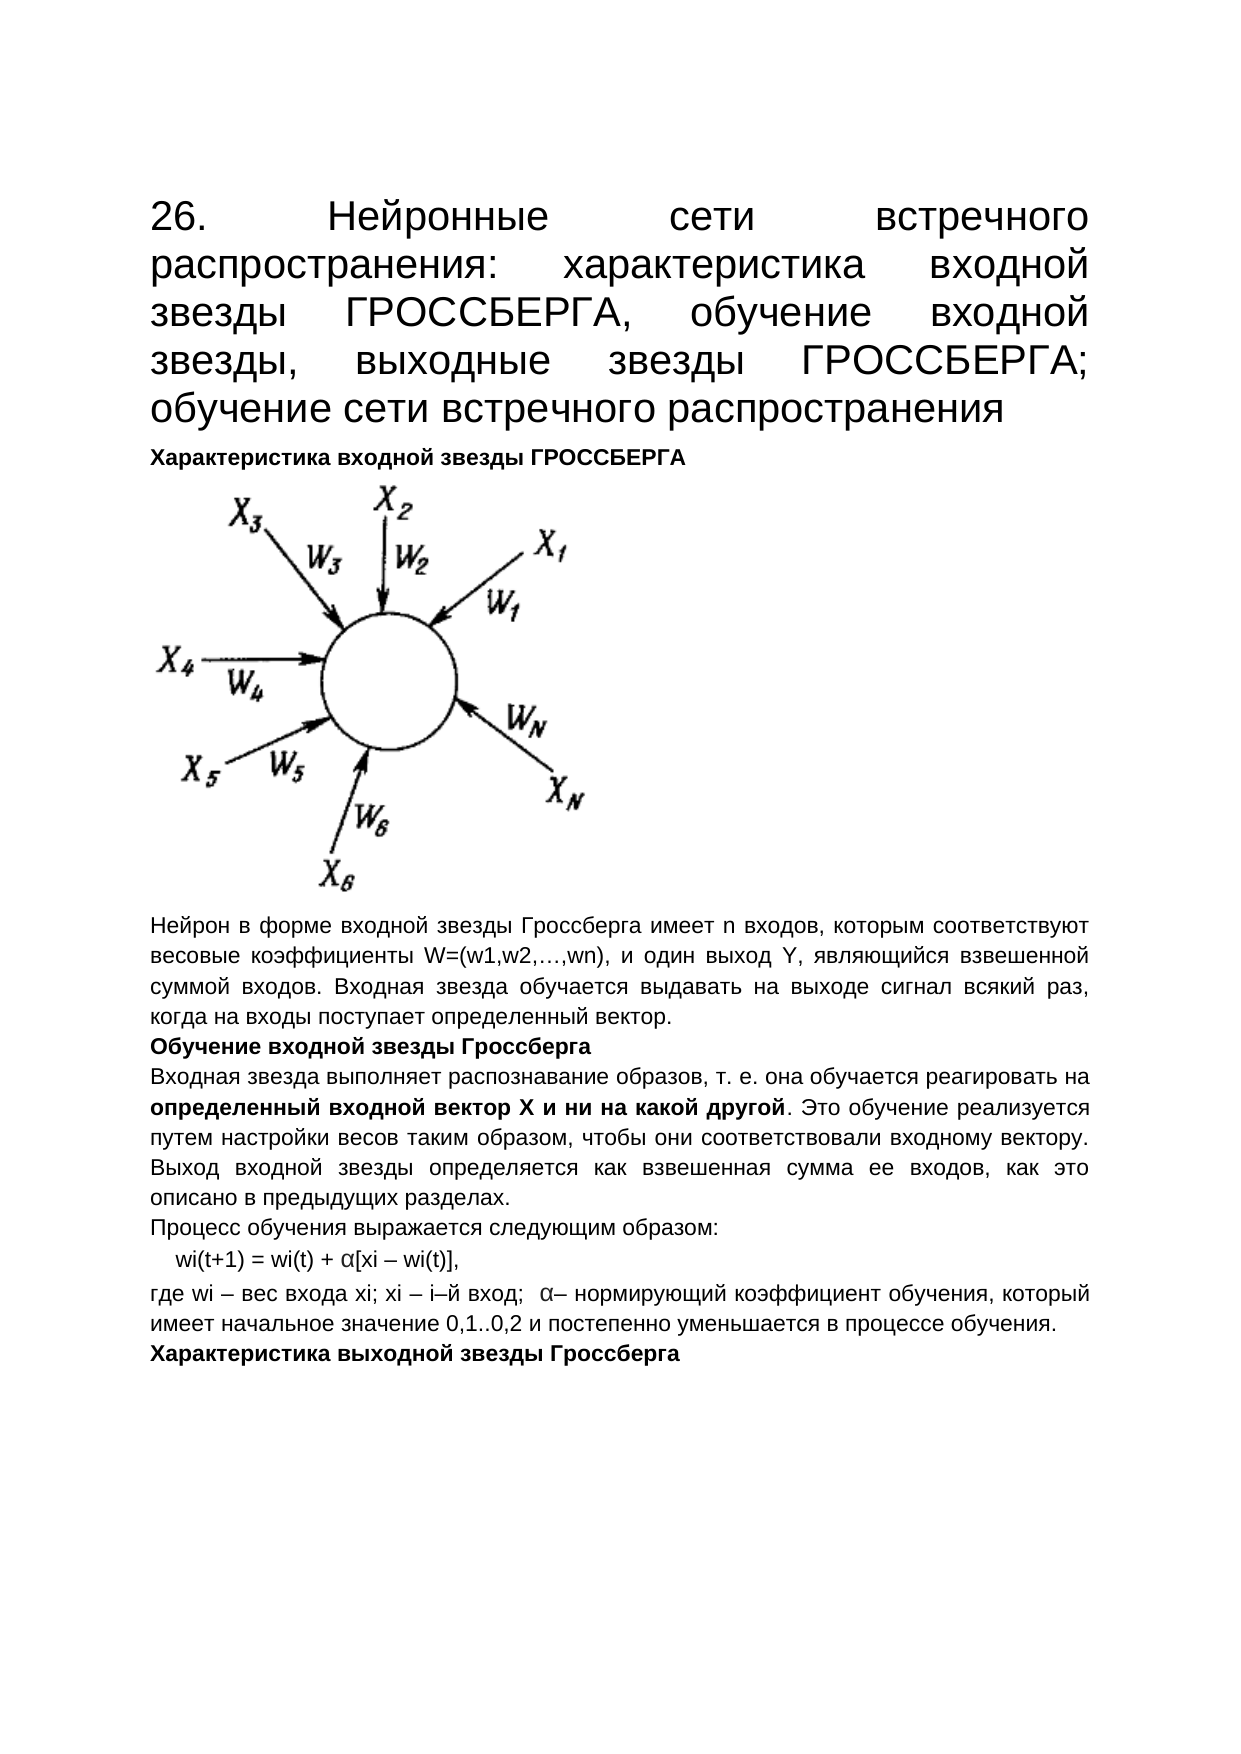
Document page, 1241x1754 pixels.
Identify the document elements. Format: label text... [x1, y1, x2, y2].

text Процесс обучения выражается следующим образом: [150, 1214, 1090, 1241]
text где wi – вес входа хi; хi – i–й вход; α– нормирующий коэффициент обучения, который имеет начальное значение 0,1..0,2 и постепенно уменьшается в процессе обучения. [150, 1277, 1090, 1336]
text Входная звезда выполняет распознавание образов, т. е. она обучается реагировать на определенный входной вектор Х и ни на какой другой. Это обучение реализуется путем настройки весов таким образом, чтобы они соответствовали входному вектору. Выход входной звезды определяется как взвешенная сумма ее входов, как это описано в предыдущих разделах. [150, 1063, 1090, 1210]
text Характеристика выходной звезды Гроссберга [150, 1340, 1090, 1367]
text Характеристика входной звезды ГРОССБЕРГА [150, 444, 1090, 470]
text wi(t+1) = wi(t) + α[xi – wi(t)], [150, 1244, 1090, 1273]
picture [150, 473, 596, 909]
subtitle 26. Нейронные сети встречного распространения: характеристика входной звезды ГРОССБЕРГА, обучение входной звезды, выходные звезды ГРОССБЕРГА; обучение сети встречного распространения [150, 192, 1090, 431]
text Нейрон в форме входной звезды Гроссберга имеет n входов, которым соответствуют весовые коэффициенты W=(w1,w2,…,wn), и один выход Y, являющийся взвешенной суммой входов. Входная звезда обучается выдавать на выходе сигнал всякий раз, когда на входы поступает определенный вектор. [150, 912, 1090, 1029]
text Обучение входной звезды Гроссберга [150, 1033, 1090, 1059]
